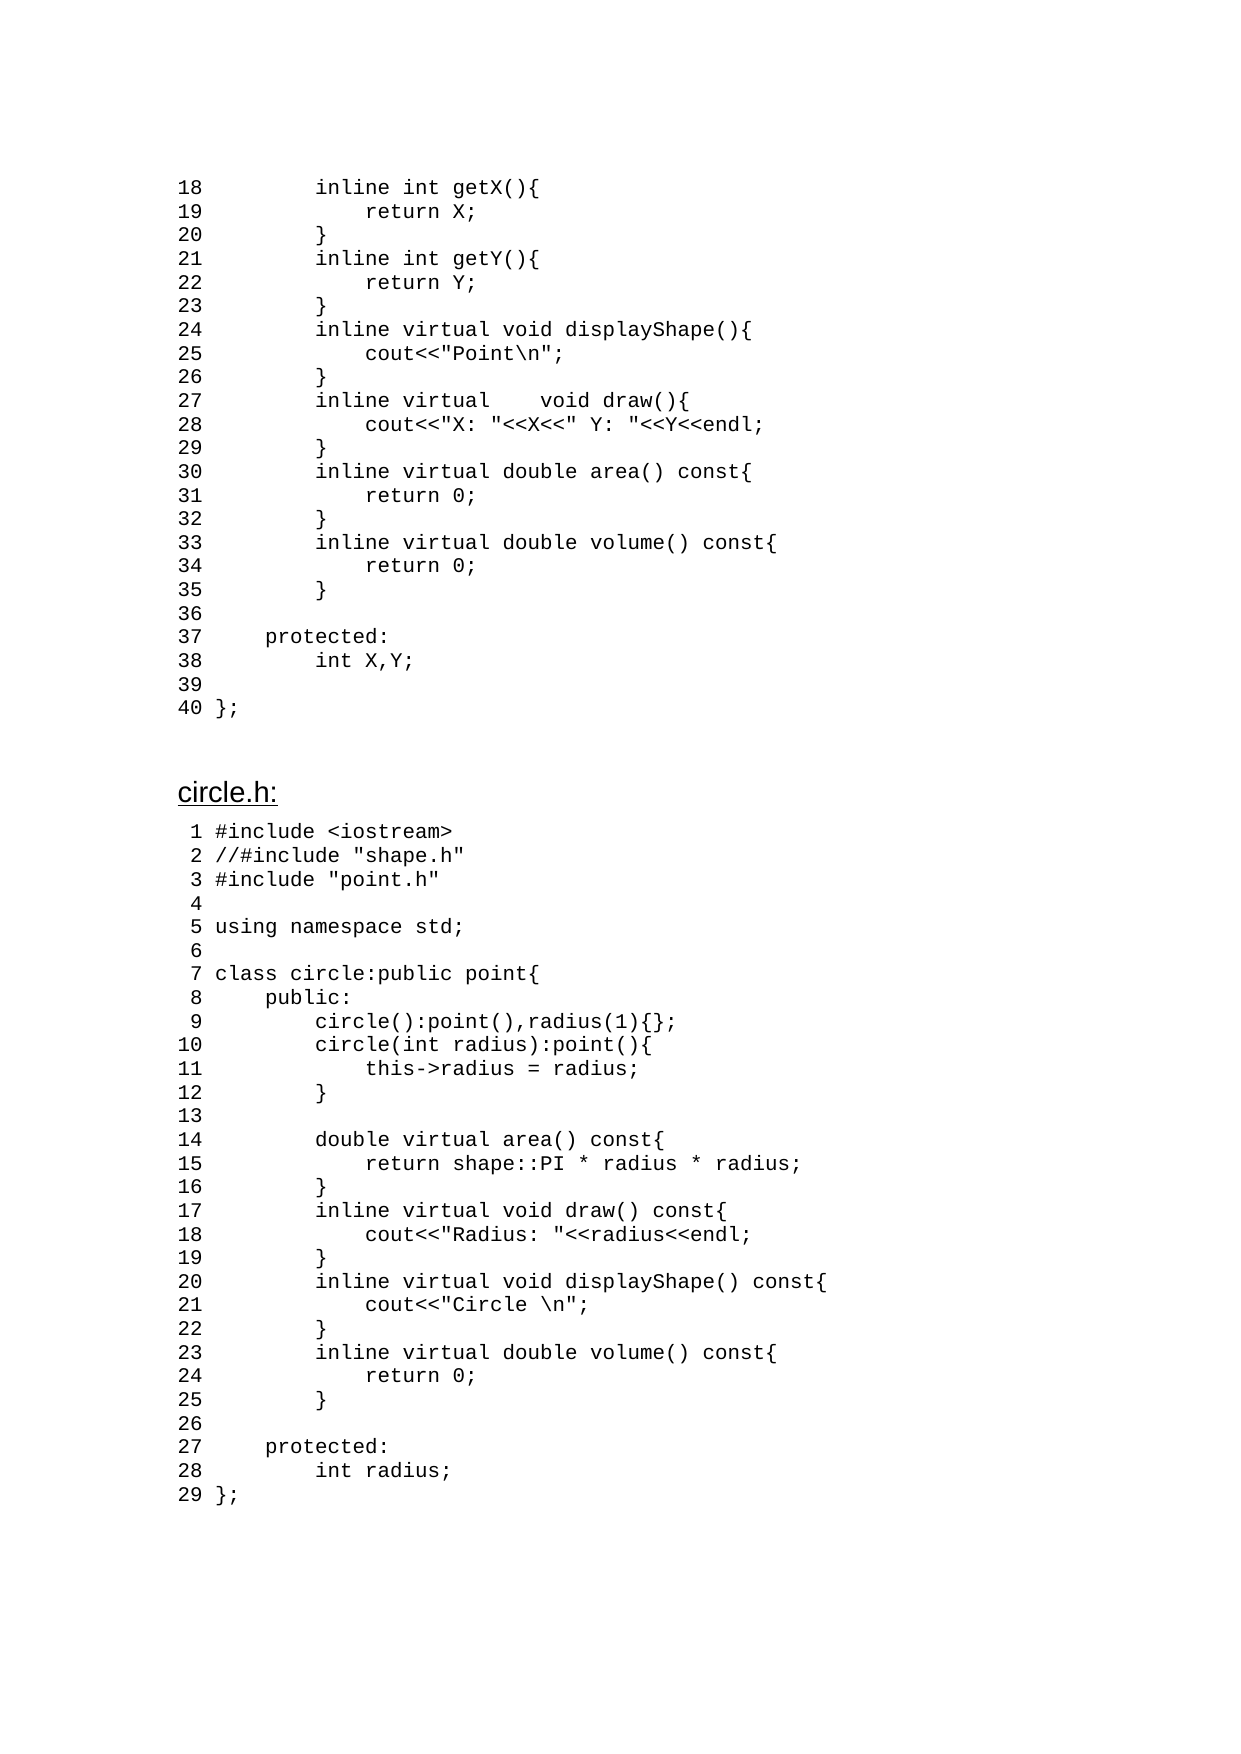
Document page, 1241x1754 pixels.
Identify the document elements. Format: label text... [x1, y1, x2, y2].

text 22 } [177, 1318, 1122, 1342]
text 1 #include <iostream> [177, 822, 1122, 845]
text 26 } [177, 366, 1122, 390]
text 14 double virtual area() const{ [177, 1129, 1122, 1153]
text 24 return 0; [177, 1365, 1122, 1389]
text 7 class circle:public point{ [177, 963, 1122, 987]
text 37 protected: [177, 626, 1122, 650]
text 15 return shape::PI * radius * radius; [177, 1153, 1122, 1176]
text 3 #include "point.h" [177, 869, 1122, 892]
text 28 cout<<"X: "<<X<<" Y: "<<Y<<endl; [177, 414, 1122, 437]
text 32 } [177, 508, 1122, 532]
text 25 cout<<"Point\n"; [177, 343, 1122, 366]
text 36 [177, 603, 1122, 626]
text 29 }; [177, 1484, 1122, 1507]
text 19 return X; [177, 201, 1122, 224]
text 31 return 0; [177, 484, 1122, 508]
text 40 }; [177, 697, 1122, 721]
text 22 return Y; [177, 272, 1122, 295]
text 17 inline virtual void draw() const{ [177, 1200, 1122, 1223]
text 27 inline virtual void draw(){ [177, 390, 1122, 414]
text 23 inline virtual double volume() const{ [177, 1342, 1122, 1365]
subtitle circle.h: [177, 776, 1122, 809]
text 34 return 0; [177, 556, 1122, 579]
text 26 [177, 1413, 1122, 1436]
text 19 } [177, 1247, 1122, 1271]
text 20 inline virtual void displayShape() const{ [177, 1271, 1122, 1294]
text 9 circle():point(),radius(1){}; [177, 1011, 1122, 1034]
text 33 inline virtual double volume() const{ [177, 532, 1122, 556]
text 35 } [177, 579, 1122, 603]
text 20 } [177, 224, 1122, 248]
text 2 //#include "shape.h" [177, 845, 1122, 869]
text 12 } [177, 1082, 1122, 1105]
text 29 } [177, 437, 1122, 461]
text 24 inline virtual void displayShape(){ [177, 319, 1122, 343]
text 16 } [177, 1176, 1122, 1200]
text 18 inline int getX(){ [177, 177, 1122, 201]
text 21 cout<<"Circle \n"; [177, 1294, 1122, 1318]
text 39 [177, 674, 1122, 697]
text 8 public: [177, 987, 1122, 1011]
text 6 [177, 940, 1122, 963]
text 27 protected: [177, 1436, 1122, 1460]
text 4 [177, 892, 1122, 916]
text 18 cout<<"Radius: "<<radius<<endl; [177, 1223, 1122, 1247]
text 25 } [177, 1389, 1122, 1413]
text 23 } [177, 295, 1122, 319]
text 11 this->radius = radius; [177, 1058, 1122, 1082]
text 21 inline int getY(){ [177, 248, 1122, 272]
text 13 [177, 1105, 1122, 1129]
text 28 int radius; [177, 1460, 1122, 1484]
text 5 using namespace std; [177, 916, 1122, 940]
text 10 circle(int radius):point(){ [177, 1034, 1122, 1058]
text 30 inline virtual double area() const{ [177, 461, 1122, 484]
text 38 int X,Y; [177, 650, 1122, 674]
